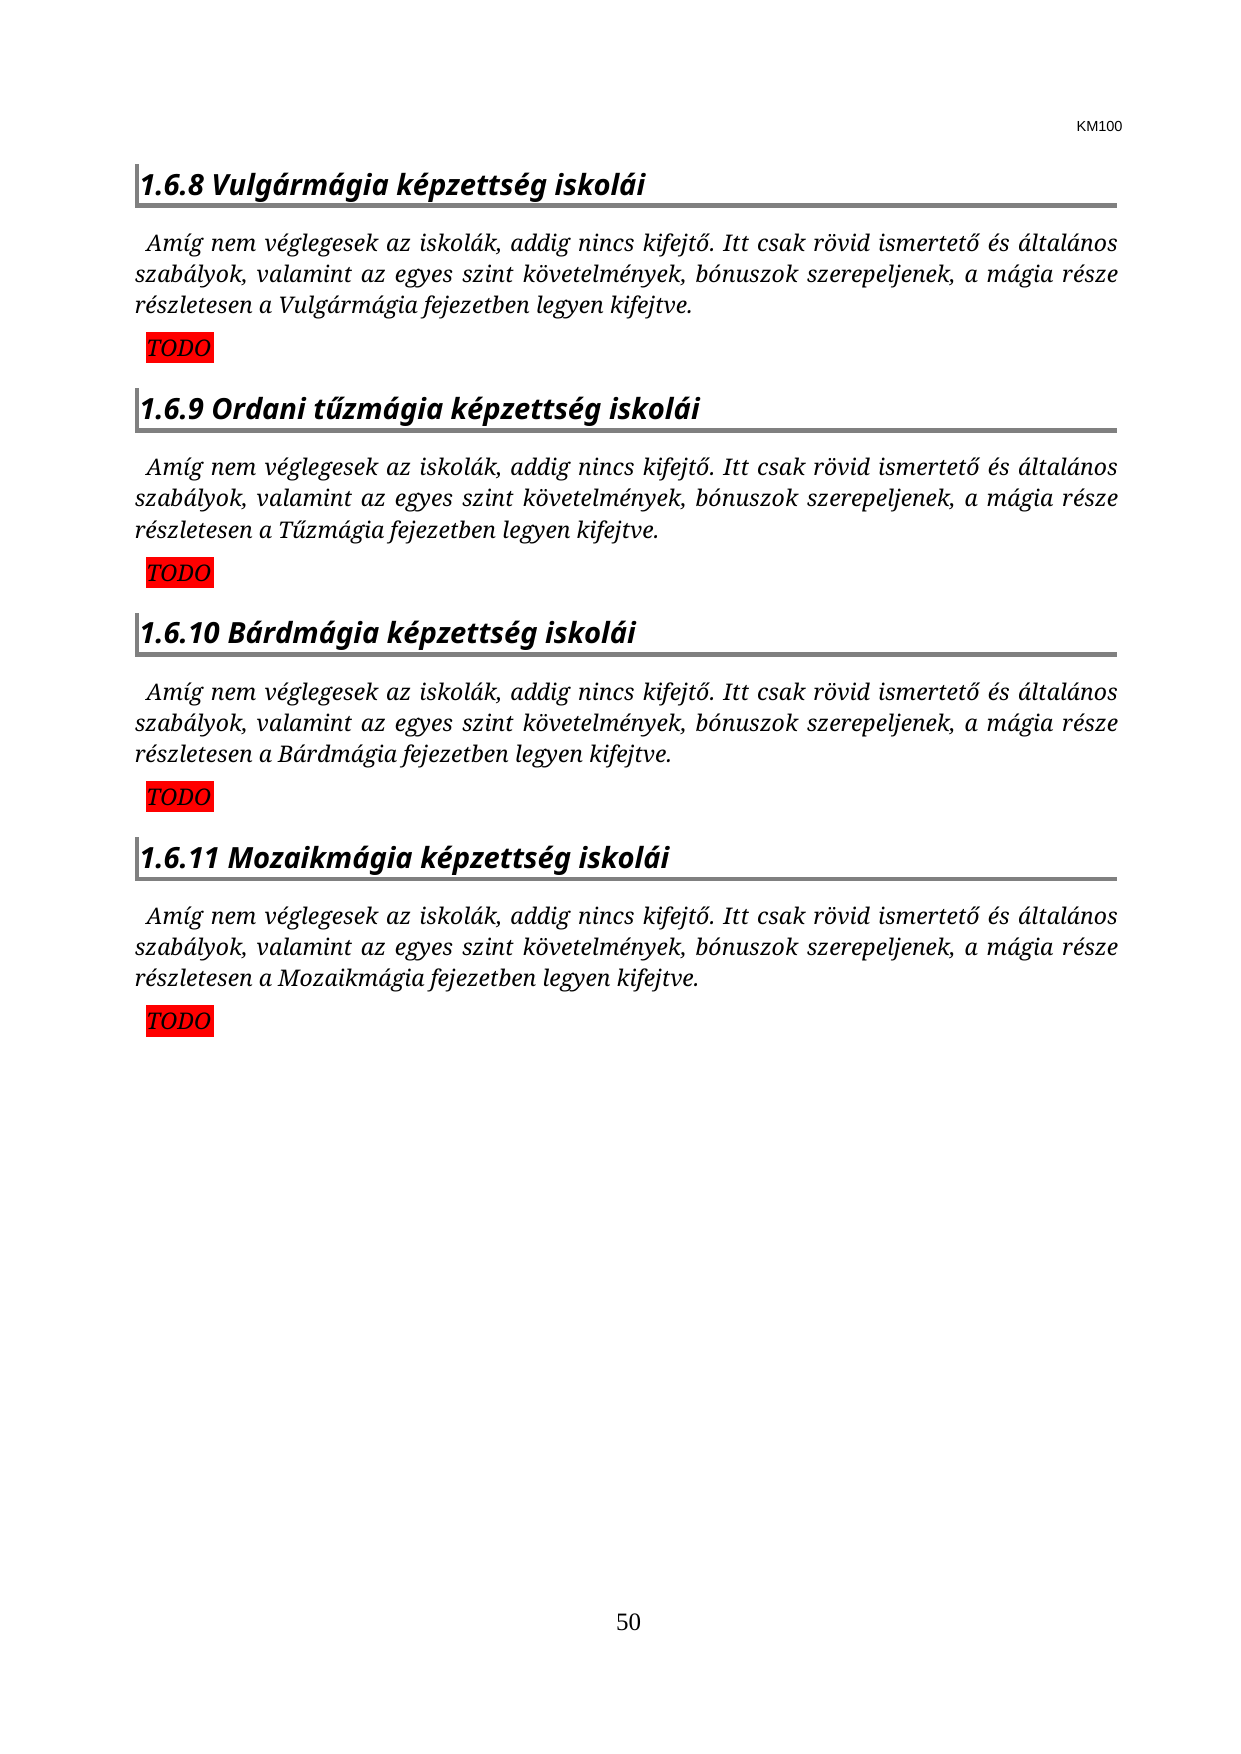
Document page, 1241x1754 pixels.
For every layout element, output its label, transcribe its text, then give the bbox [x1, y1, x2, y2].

text TODO [134, 781, 1122, 812]
text -- [134, 1288, 1122, 1311]
text -- [134, 1163, 1122, 1181]
text Creative Commons License [134, 1181, 1122, 1200]
text Amíg nem véglegesek az iskolák, addig nincs kifejtő. Itt csak rövid ismertető és általános szabályok, valamint az egyes szint követelmények, bónuszok szerepeljenek, a mágia része részletesen a Mozaikmágia fejezetben legyen kifejtve. [134, 900, 1122, 993]
subtitle Mozaikmágia képzettség iskolái [139, 837, 1122, 877]
subtitle Bárdmágia képzettség iskolái [139, 613, 1122, 652]
text Ezen dokumentum maga, továbbá részletei, vagy másolatai kizárólag a Creative Commons „Nevezd meg!-Ne add el!-Így add tovább! 2.5 Magyarország” Licenc feltételeinek megfelelően használható fel. [134, 1200, 1122, 1242]
subtitle Vulgármágia képzettség iskolái [139, 164, 1122, 204]
text TODO [134, 1005, 1122, 1037]
text TODO [134, 332, 1122, 363]
text Ailtas, 2008 [134, 1242, 1122, 1265]
text TODO [134, 557, 1122, 588]
text (CC(BY-NC-SA)) Fekete Bálint, 2008 [134, 1265, 1122, 1288]
text Amíg nem véglegesek az iskolák, addig nincs kifejtő. Itt csak rövid ismertető és általános szabályok, valamint az egyes szint követelmények, bónuszok szerepeljenek, a mágia része részletesen a Vulgármágia fejezetben legyen kifejtve. [134, 227, 1122, 320]
text Amíg nem véglegesek az iskolák, addig nincs kifejtő. Itt csak rövid ismertető és általános szabályok, valamint az egyes szint követelmények, bónuszok szerepeljenek, a mágia része részletesen a Tűzmágia fejezetben legyen kifejtve. [134, 451, 1122, 545]
text Amíg nem véglegesek az iskolák, addig nincs kifejtő. Itt csak rövid ismertető és általános szabályok, valamint az egyes szint követelmények, bónuszok szerepeljenek, a mágia része részletesen a Bárdmágia fejezetben legyen kifejtve. [134, 675, 1122, 769]
subtitle Ordani tűzmágia képzettség iskolái [139, 388, 1122, 428]
